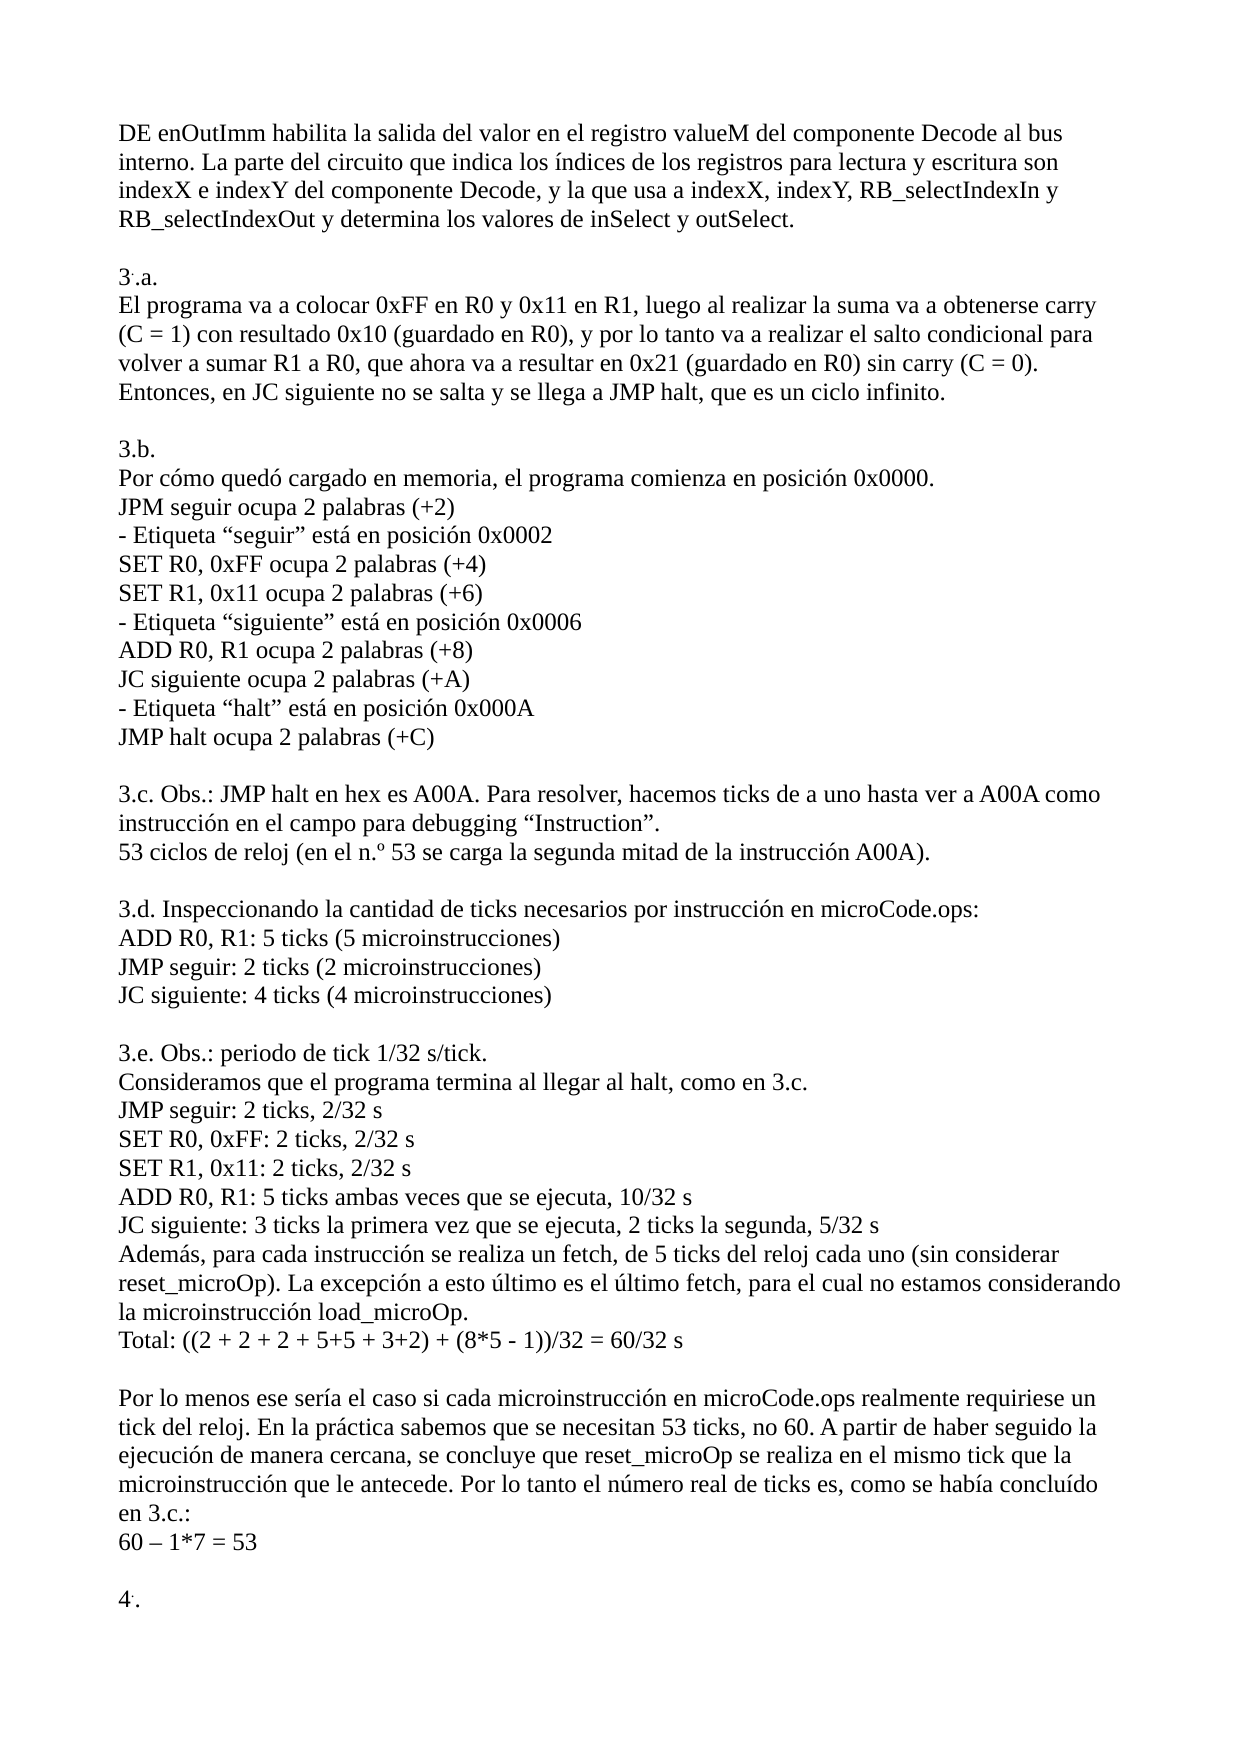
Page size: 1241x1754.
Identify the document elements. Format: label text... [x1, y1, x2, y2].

text 3.d. Inspeccionando la cantidad de ticks necesarios por instrucción en microCode.ops: [118, 894, 1122, 923]
text Consideramos que el programa termina al llegar al halt, como en 3.c. [118, 1067, 1122, 1096]
text SET R1, 0x11 ocupa 2 palabras (+6) [118, 578, 1122, 607]
text ADD R0, R1: 5 ticks ambas veces que se ejecuta, 10/32 s [118, 1182, 1122, 1211]
text 3..a. [118, 262, 1122, 291]
text 60 – 1*7 = 53 [118, 1527, 1122, 1556]
text Además, para cada instrucción se realiza un fetch, de 5 ticks del reloj cada uno (sin considerar reset_microOp). La excepción a esto último es el último fetch, para el cual no estamos considerando la microinstrucción load_microOp. [118, 1239, 1122, 1326]
text SET R1, 0x11: 2 ticks, 2/32 s [118, 1153, 1122, 1182]
text JMP seguir: 2 ticks, 2/32 s [118, 1096, 1122, 1124]
text JMP seguir: 2 ticks (2 microinstrucciones) [118, 952, 1122, 981]
text 53 ciclos de reloj (en el n.º 53 se carga la segunda mitad de la instrucción A00A). [118, 837, 1122, 866]
text Por cómo quedó cargado en memoria, el programa comienza en posición 0x0000. [118, 463, 1122, 492]
text JC siguiente: 3 ticks la primera vez que se ejecuta, 2 ticks la segunda, 5/32 s [118, 1211, 1122, 1239]
text JPM seguir ocupa 2 palabras (+2) [118, 492, 1122, 521]
text SET R0, 0xFF ocupa 2 palabras (+4) [118, 549, 1122, 578]
text 4.. [118, 1584, 1122, 1613]
text JC siguiente: 4 ticks (4 microinstrucciones) [118, 981, 1122, 1009]
text - Etiqueta “halt” está en posición 0x000A [118, 693, 1122, 722]
text ADD R0, R1: 5 ticks (5 microinstrucciones) [118, 923, 1122, 952]
text DE enOutImm habilita la salida del valor en el registro valueM del componente Decode al bus interno. La parte del circuito que indica los índices de los registros para lectura y escritura son indexX e indexY del componente Decode, y la que usa a indexX, indexY, RB_selectIndexIn y RB_selectIndexOut y determina los valores de inSelect y outSelect. [118, 118, 1122, 233]
text JMP halt ocupa 2 palabras (+C) [118, 722, 1122, 751]
text - Etiqueta “siguiente” está en posición 0x0006 [118, 607, 1122, 636]
text Total: ((2 + 2 + 2 + 5+5 + 3+2) + (8*5 - 1))/32 = 60/32 s [118, 1326, 1122, 1354]
text 3.b. [118, 434, 1122, 463]
text 3.e. Obs.: periodo de tick 1/32 s/tick. [118, 1038, 1122, 1067]
text ADD R0, R1 ocupa 2 palabras (+8) [118, 636, 1122, 664]
text JC siguiente ocupa 2 palabras (+A) [118, 664, 1122, 693]
text - Etiqueta “seguir” está en posición 0x0002 [118, 521, 1122, 549]
text 3.c. Obs.: JMP halt en hex es A00A. Para resolver, hacemos ticks de a uno hasta ver a A00A como instrucción en el campo para debugging “Instruction”. [118, 779, 1122, 837]
text Por lo menos ese sería el caso si cada microinstrucción en microCode.ops realmente requiriese un tick del reloj. En la práctica sabemos que se necesitan 53 ticks, no 60. A partir de haber seguido la ejecución de manera cercana, se concluye que reset_microOp se realiza en el mismo tick que la microinstrucción que le antecede. Por lo tanto el número real de ticks es, como se había concluído en 3.c.: [118, 1383, 1122, 1527]
text SET R0, 0xFF: 2 ticks, 2/32 s [118, 1124, 1122, 1153]
text El programa va a colocar 0xFF en R0 y 0x11 en R1, luego al realizar la suma va a obtenerse carry (C = 1) con resultado 0x10 (guardado en R0), y por lo tanto va a realizar el salto condicional para volver a sumar R1 a R0, que ahora va a resultar en 0x21 (guardado en R0) sin carry (C = 0). Entonces, en JC siguiente no se salta y se llega a JMP halt, que es un ciclo infinito. [118, 291, 1122, 406]
